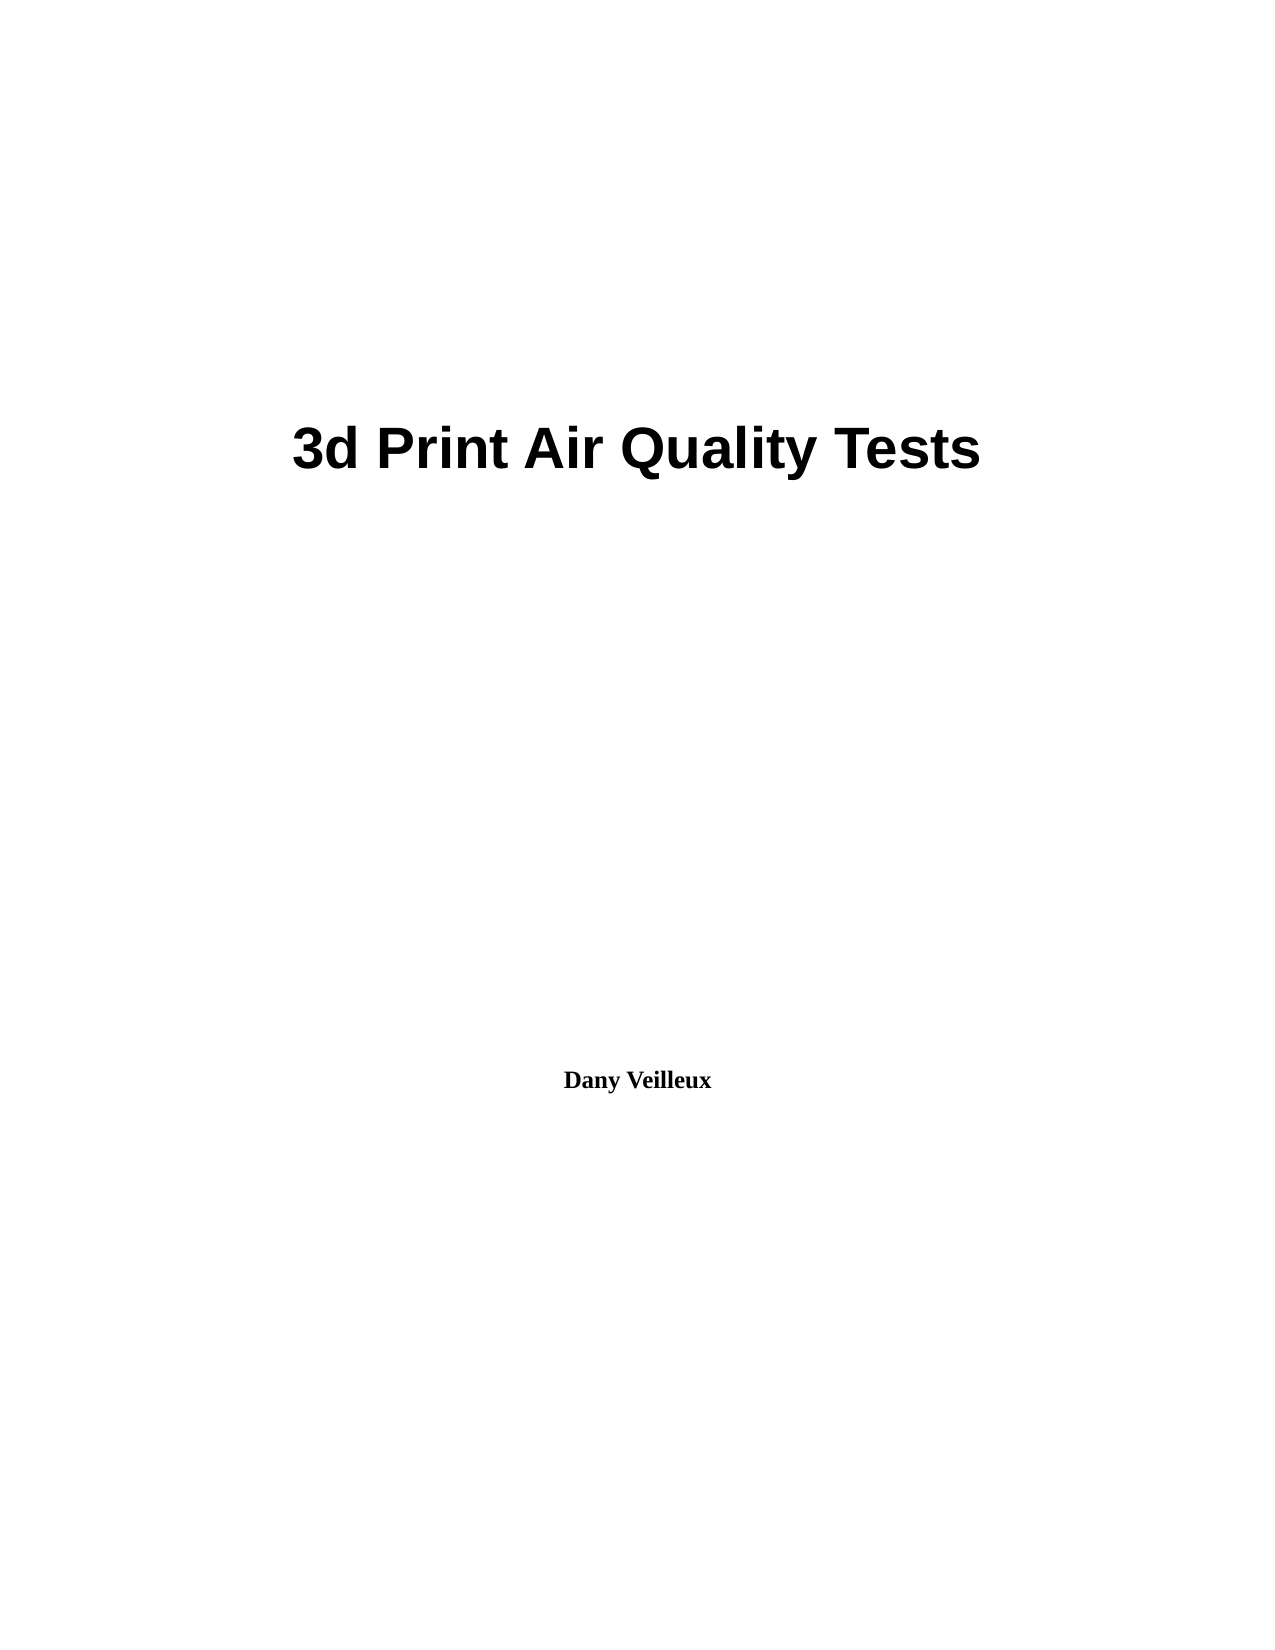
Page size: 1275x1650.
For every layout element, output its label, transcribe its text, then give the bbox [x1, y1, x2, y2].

text Dany Veilleux [118, 1065, 1157, 1094]
title 3d Print Air Quality Tests [118, 414, 1157, 481]
